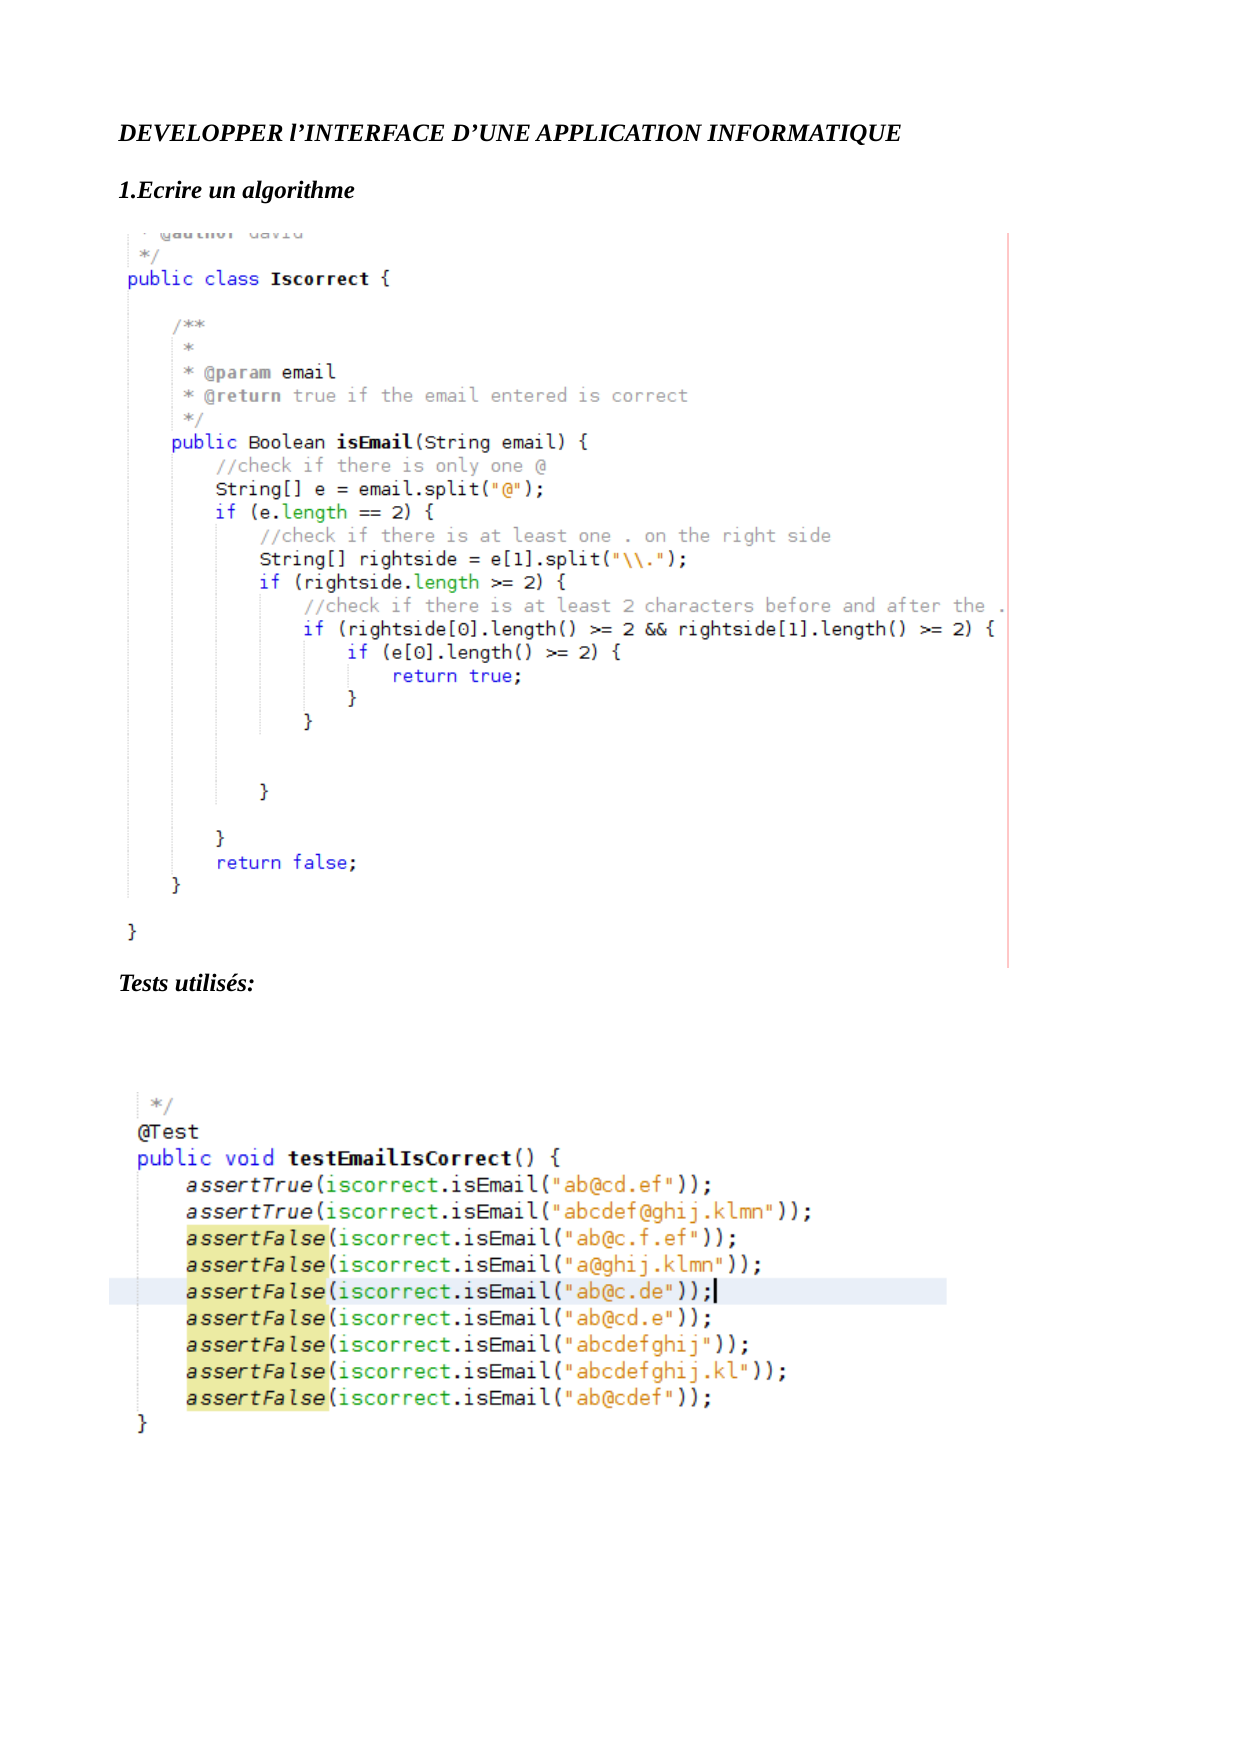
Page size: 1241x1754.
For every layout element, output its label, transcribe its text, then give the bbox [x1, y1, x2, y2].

text Tests utilisés: [118, 968, 1122, 997]
text DEVELOPPER l’INTERFACE D’UNE APPLICATION INFORMATIQUE [118, 118, 1122, 147]
text 1.Ecrire un algorithme [118, 176, 1122, 204]
picture [109, 1092, 947, 1485]
picture [118, 233, 1123, 968]
